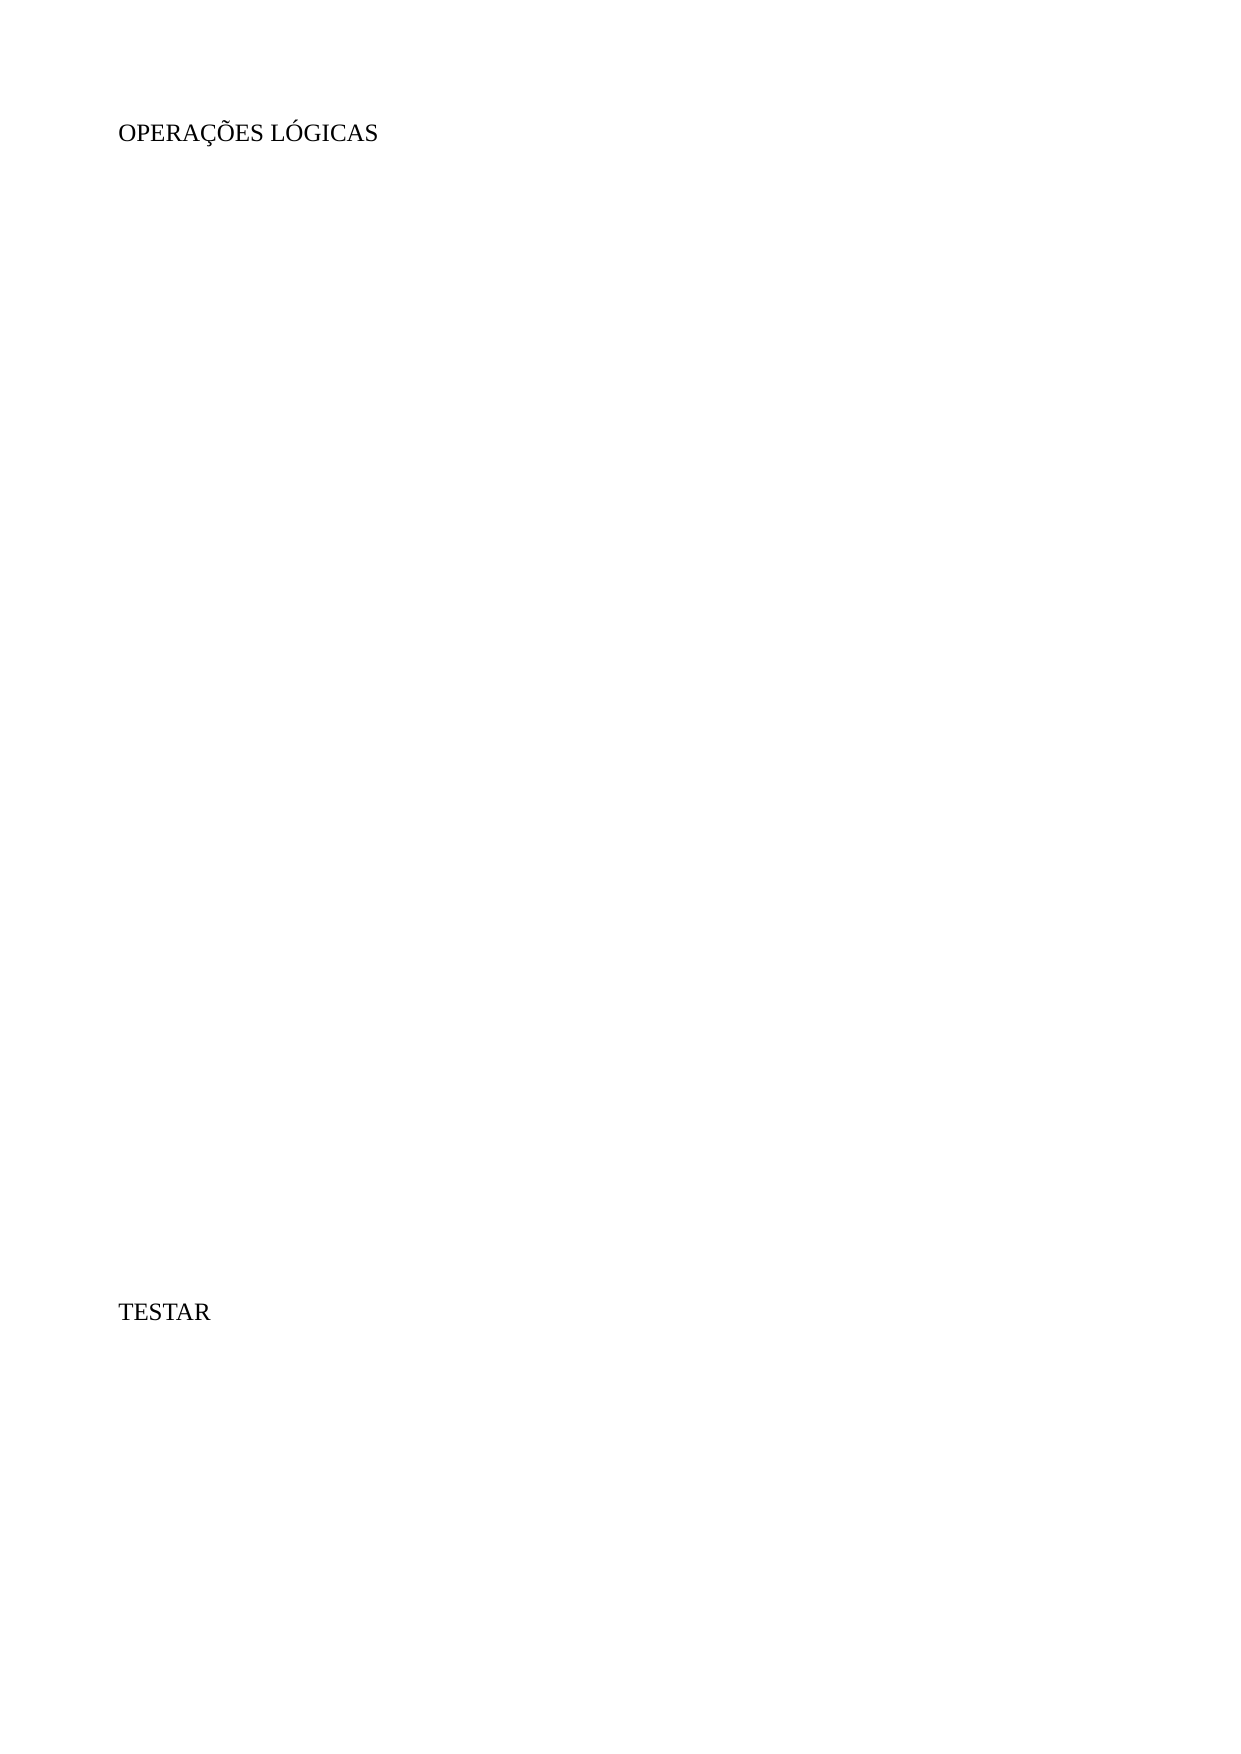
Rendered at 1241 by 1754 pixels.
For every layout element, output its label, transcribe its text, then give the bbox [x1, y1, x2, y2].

text OPERAÇÕES LÓGICAS [118, 118, 1122, 147]
text TESTAR [118, 1297, 1122, 1326]
